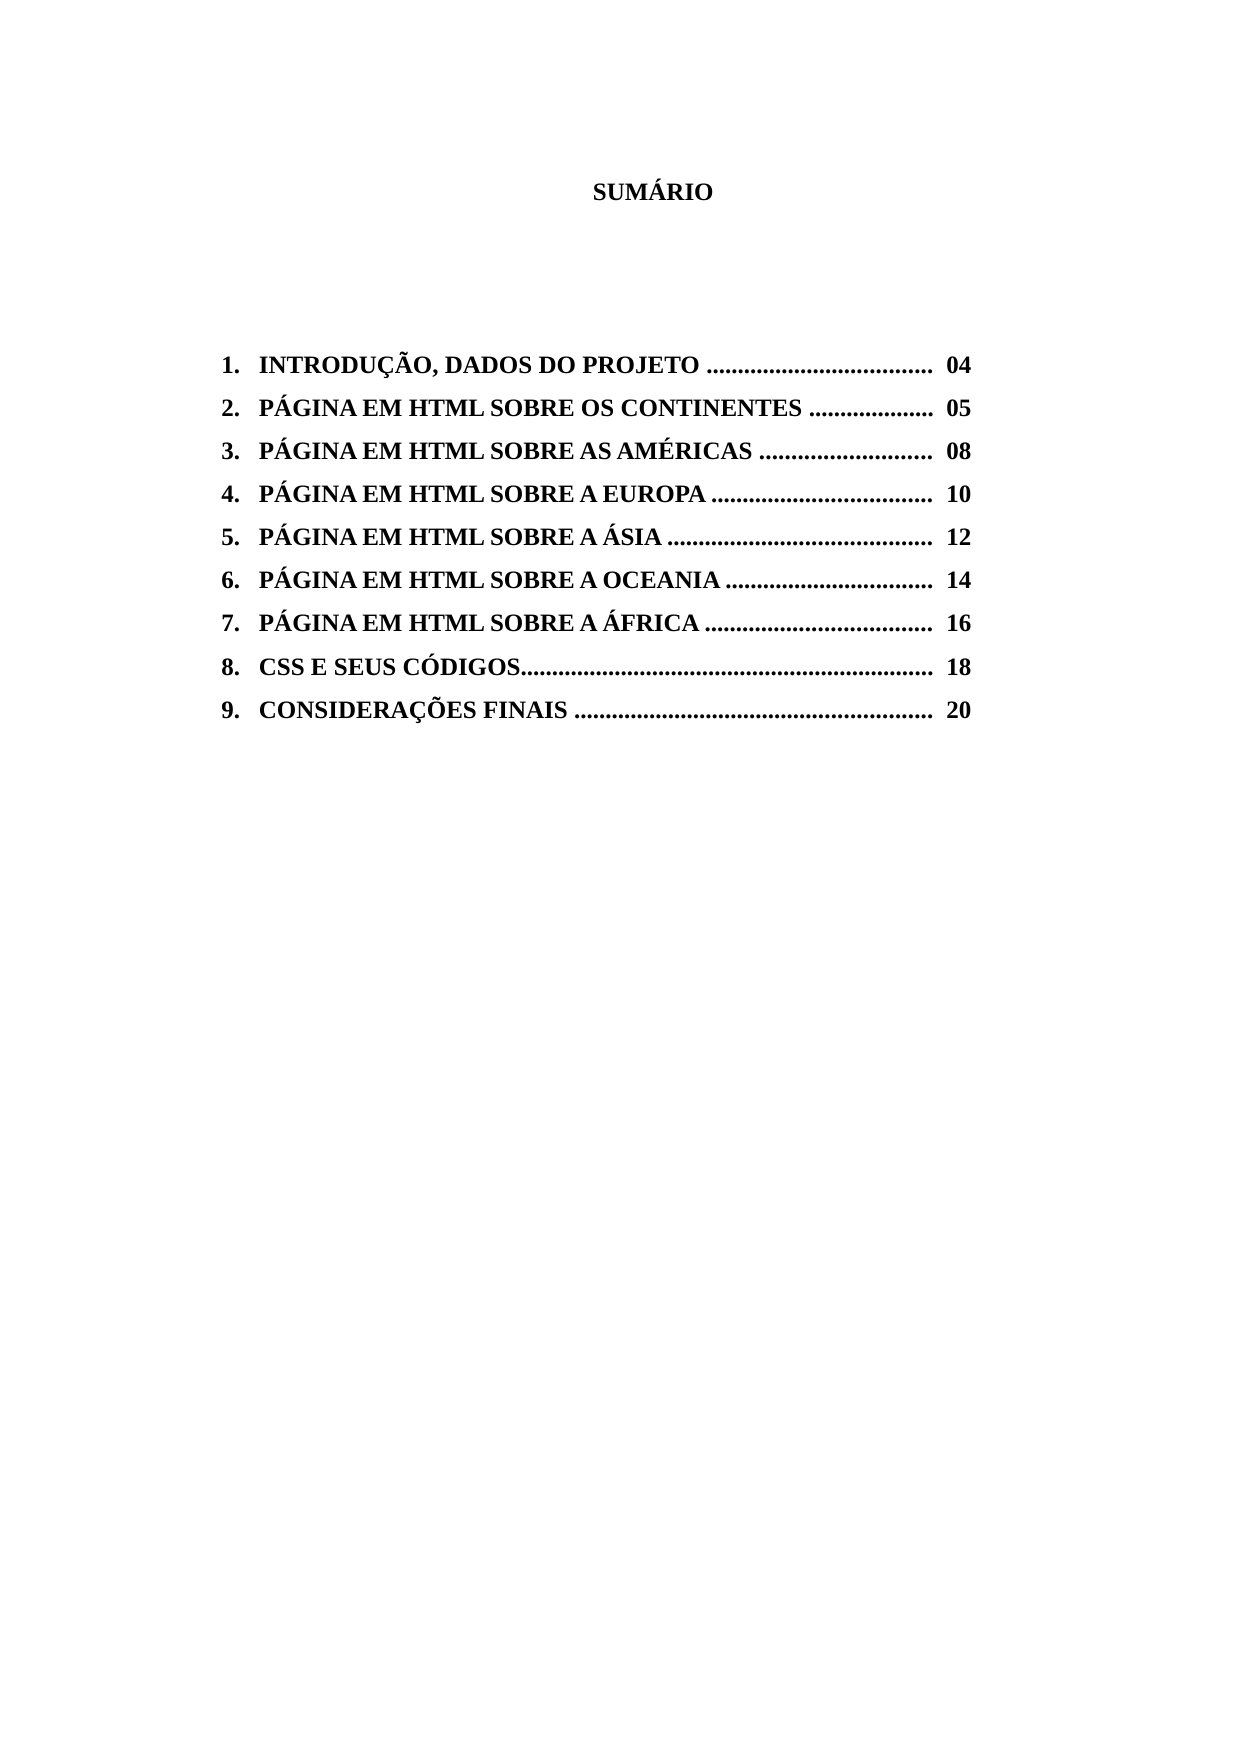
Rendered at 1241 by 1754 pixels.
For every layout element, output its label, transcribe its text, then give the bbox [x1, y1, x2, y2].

text SUMÁRIO [184, 177, 1122, 206]
list PÁGINA EM HTML SOBRE A ÁFRICA 16 [221, 608, 1122, 637]
list CSS E SEUS CÓDIGOS 18 [221, 652, 1122, 680]
list PÁGINA EM HTML SOBRE OS CONTINENTES 05 [221, 393, 1122, 422]
list PÁGINA EM HTML SOBRE A OCEANIA 14 [221, 565, 1122, 594]
list PÁGINA EM HTML SOBRE A ÁSIA 12 [221, 522, 1122, 551]
list PÁGINA EM HTML SOBRE AS AMÉRICAS 08 [221, 436, 1122, 465]
list CONSIDERAÇÕES FINAIS 20 [221, 695, 1122, 723]
list PÁGINA EM HTML SOBRE A EUROPA 10 [221, 479, 1122, 508]
list INTRODUÇÃO, DADOS DO PROJETO 04 [221, 350, 1122, 378]
